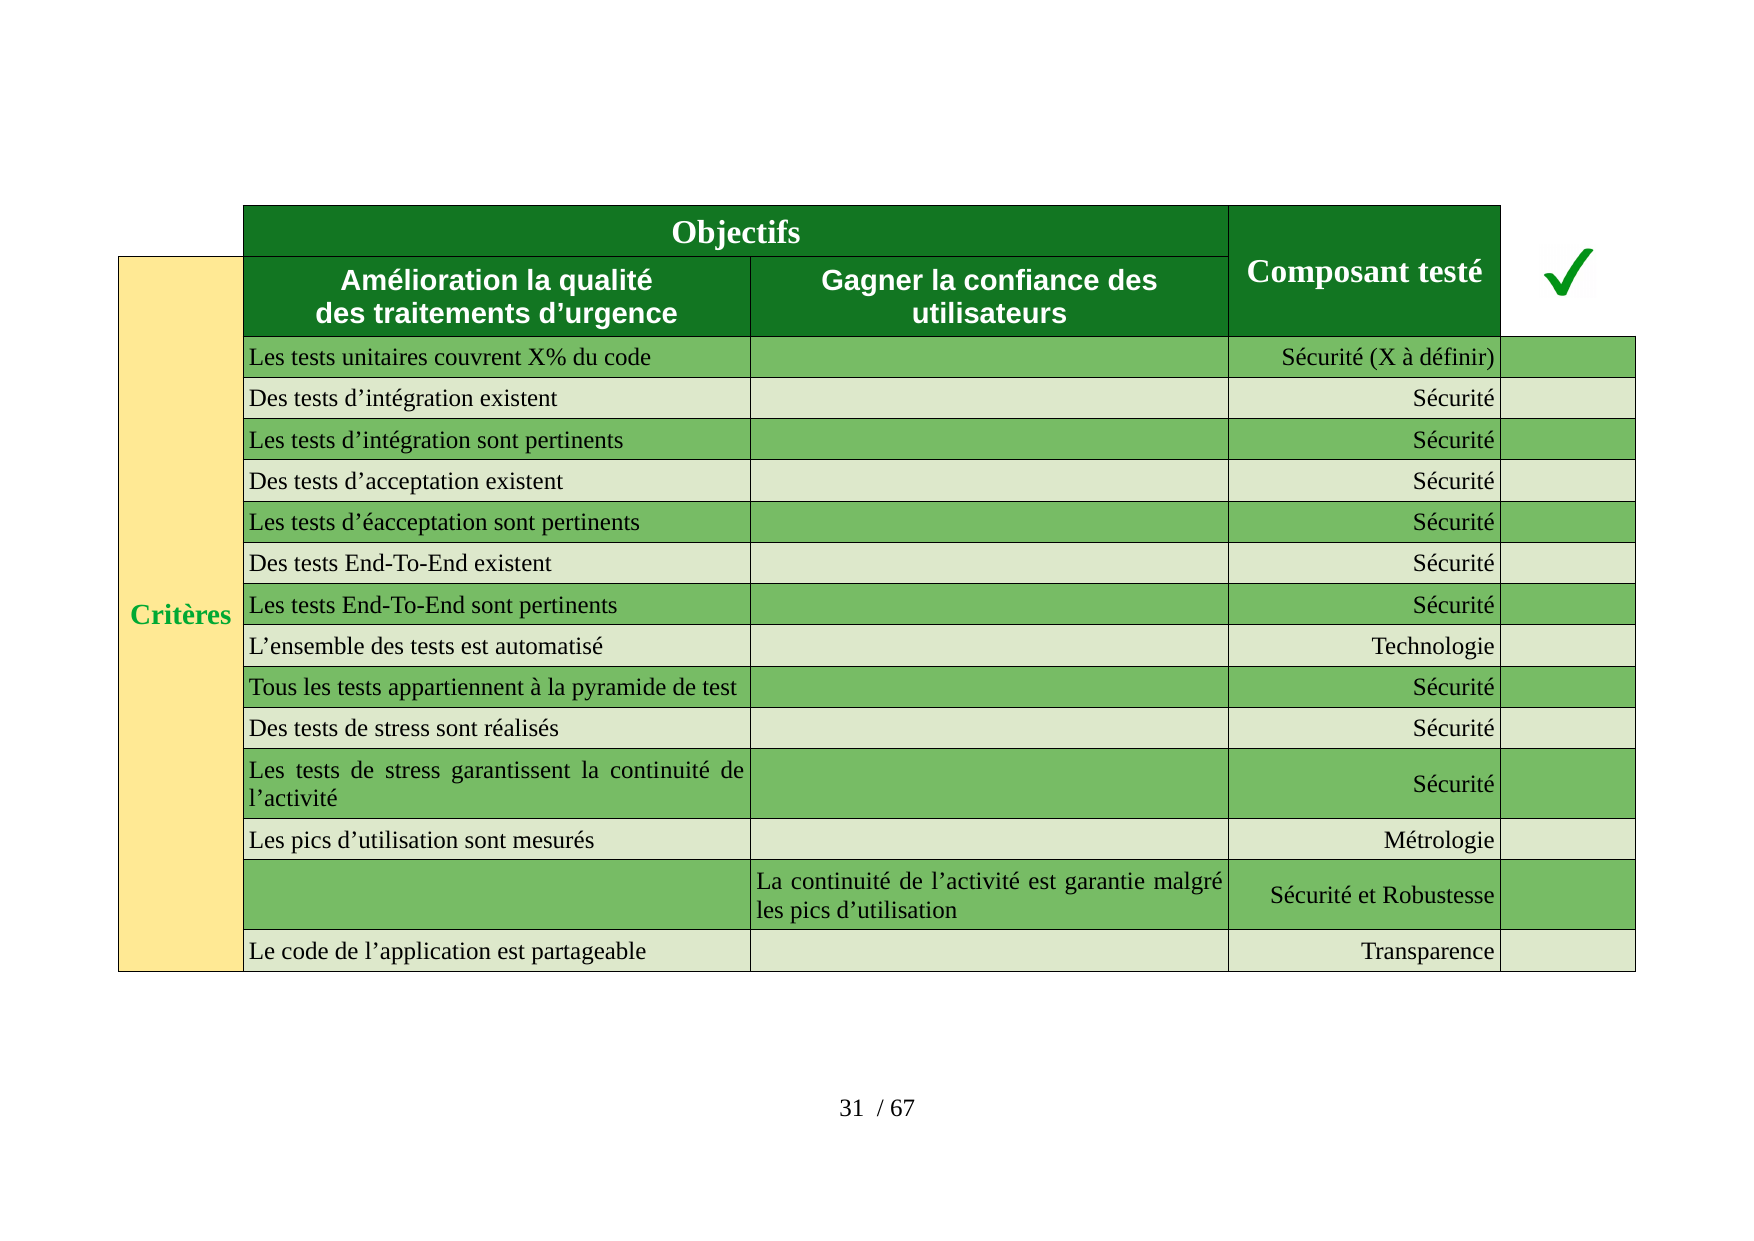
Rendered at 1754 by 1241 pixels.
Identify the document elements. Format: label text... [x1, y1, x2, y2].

table_cell [751, 708, 1228, 748]
table_cell Technologie [1229, 625, 1500, 666]
table_cell [1501, 460, 1635, 501]
table_cell [751, 419, 1228, 459]
table_cell L’ensemble des tests est automatisé [244, 625, 750, 666]
table_header [1501, 205, 1636, 336]
table_cell [1501, 667, 1635, 707]
table_cell Les tests de stress garantissent la continuité de l’activité [244, 749, 750, 818]
table_cell [1501, 502, 1635, 542]
table_cell Sécurité [1229, 419, 1500, 459]
table_cell [1501, 378, 1635, 418]
table_cell Sécurité [1229, 667, 1500, 707]
table_cell [751, 625, 1228, 666]
table_cell Transparence [1229, 930, 1500, 971]
table_cell [751, 584, 1228, 624]
table_cell [1501, 930, 1635, 971]
table_cell [751, 930, 1228, 971]
table_cell [751, 667, 1228, 707]
table_cell Sécurité [1229, 749, 1500, 818]
table_cell [751, 378, 1228, 418]
table_header Composant testé [1229, 206, 1500, 336]
picture [1539, 244, 1597, 298]
table_cell Tous les tests appartiennent à la pyramide de test [244, 667, 750, 707]
table_cell Sécurité [1229, 584, 1500, 624]
table_cell [1501, 337, 1635, 377]
table_cell Sécurité [1229, 460, 1500, 501]
table_cell Des tests d’acceptation existent [244, 460, 750, 501]
table_cell Sécurité et Robustesse [1229, 860, 1500, 929]
table_cell Les tests d’éacceptation sont pertinents [244, 502, 750, 542]
table_cell Des tests de stress sont réalisés [244, 708, 750, 748]
table_cell [1501, 584, 1635, 624]
table_cell [1501, 749, 1635, 818]
table_cell Gagner la confiance des utilisateurs [751, 257, 1228, 336]
table_cell Des tests d’intégration existent [244, 378, 750, 418]
table_cell [751, 337, 1228, 377]
table_cell Les tests End-To-End sont pertinents [244, 584, 750, 624]
table_cell Sécurité [1229, 378, 1500, 418]
table_cell Sécurité [1229, 708, 1500, 748]
table_cell [1501, 625, 1635, 666]
table_header Objectifs [244, 206, 1228, 256]
table_cell [751, 543, 1228, 583]
table_cell Sécurité [1229, 543, 1500, 583]
table_cell Critères [119, 257, 243, 971]
table_cell [751, 819, 1228, 859]
table_cell [751, 749, 1228, 818]
table_cell Amélioration la qualité des traitements d’urgence [244, 257, 750, 336]
table_cell [1501, 419, 1635, 459]
table_cell La continuité de l’activité est garantie malgré les pics d’utilisation [751, 860, 1228, 929]
table_cell Les tests unitaires couvrent X% du code [244, 337, 750, 377]
table_cell Les pics d’utilisation sont mesurés [244, 819, 750, 859]
table_cell Les tests d’intégration sont pertinents [244, 419, 750, 459]
table_cell Métrologie [1229, 819, 1500, 859]
table_cell [751, 460, 1228, 501]
table_header [118, 205, 243, 256]
table_cell Des tests End-To-End existent [244, 543, 750, 583]
table_cell [244, 860, 750, 929]
table_cell [1501, 708, 1635, 748]
table_cell Le code de l’application est partageable [244, 930, 750, 971]
table_cell Sécurité (X à définir) [1229, 337, 1500, 377]
table_cell [1501, 819, 1635, 859]
table_cell [1501, 543, 1635, 583]
table_cell Sécurité [1229, 502, 1500, 542]
table_cell [751, 502, 1228, 542]
table_cell [1501, 860, 1635, 929]
